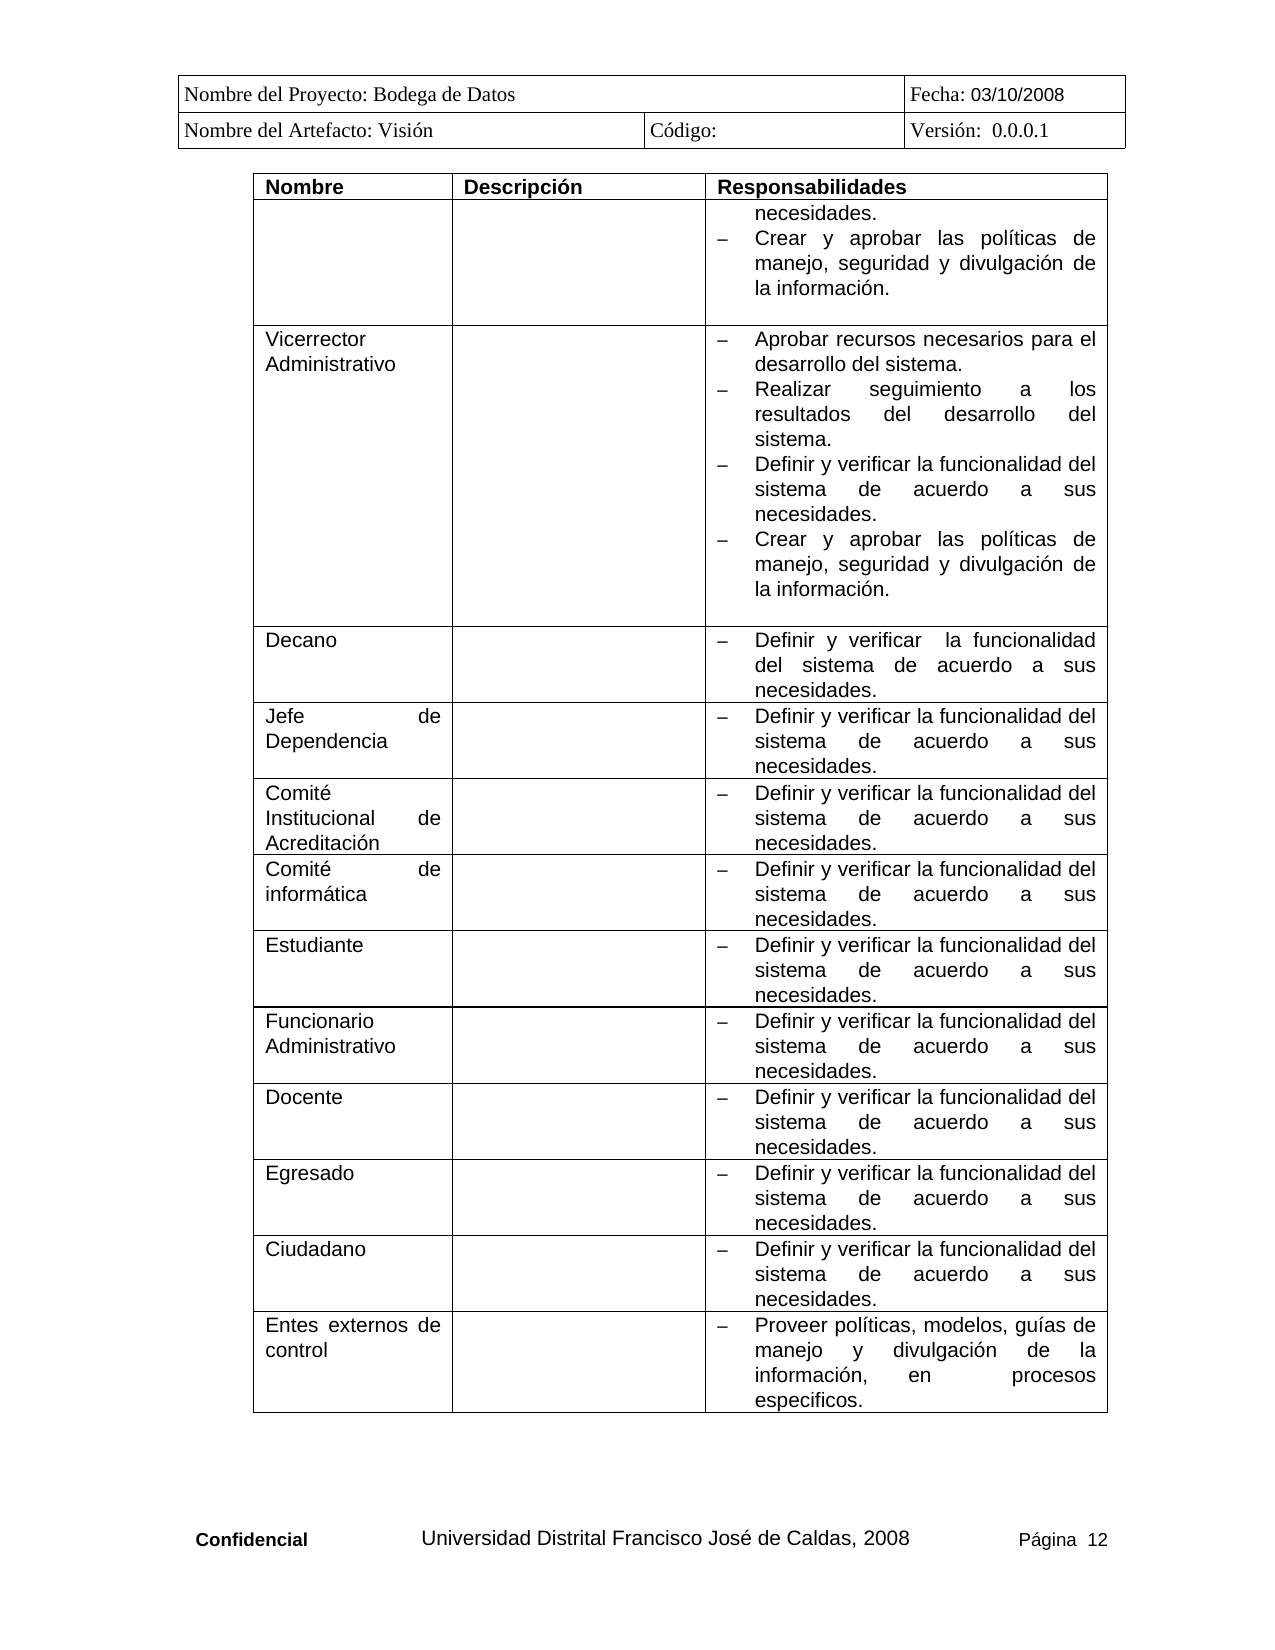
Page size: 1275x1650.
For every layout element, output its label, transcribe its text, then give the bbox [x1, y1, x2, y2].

table_cell Definir y verificar la funcionalidad del sistema de acuerdo a sus necesidades. [706, 931, 1107, 1006]
table_cell Comité Institucional de Acreditación [254, 779, 452, 854]
table_cell necesidades. Crear y aprobar las políticas de manejo, seguridad y divulgación de la información. [706, 200, 1107, 325]
table_cell [453, 1312, 705, 1412]
table_cell [453, 1236, 705, 1311]
table_cell [453, 326, 705, 626]
table_header Responsabilidades [706, 174, 1107, 199]
table_cell Egresado [254, 1160, 452, 1234]
table_cell [453, 200, 705, 325]
table_cell [453, 1084, 705, 1158]
table_cell Definir y verificar la funcionalidad del sistema de acuerdo a sus necesidades. [706, 1008, 1107, 1082]
table_cell [453, 1160, 705, 1234]
table_cell Definir y verificar la funcionalidad del sistema de acuerdo a sus necesidades. [706, 1160, 1107, 1234]
table_cell [453, 1008, 705, 1082]
table_cell Ciudadano [254, 1236, 452, 1311]
table_cell Estudiante [254, 931, 452, 1006]
table_cell Comité de informática [254, 855, 452, 930]
table_cell Definir y verificar la funcionalidad del sistema de acuerdo a sus necesidades. [706, 1236, 1107, 1311]
table_cell [453, 627, 705, 702]
table_cell Docente [254, 1084, 452, 1158]
table_cell Definir y verificar la funcionalidad del sistema de acuerdo a sus necesidades. [706, 855, 1107, 930]
table_cell Decano [254, 627, 452, 702]
table_cell Jefe de Dependencia [254, 703, 452, 778]
table_cell [453, 855, 705, 930]
table_cell Definir y verificar la funcionalidad del sistema de acuerdo a sus necesidades. [706, 627, 1107, 702]
table_cell Entes externos de control [254, 1312, 452, 1412]
table_cell Definir y verificar la funcionalidad del sistema de acuerdo a sus necesidades. [706, 703, 1107, 778]
table_cell Aprobar recursos necesarios para el desarrollo del sistema. Realizar seguimiento a los resultados del desarrollo del sistema. Definir y verificar la funcionalidad del sistema de acuerdo a sus necesidades. Crear y aprobar las políticas de manejo, seguridad y divulgación de la información. [706, 326, 1107, 626]
table_cell [453, 703, 705, 778]
table_cell Funcionario Administrativo [254, 1008, 452, 1082]
table_cell [254, 200, 452, 325]
table_header Nombre [254, 174, 452, 199]
table_cell Definir y verificar la funcionalidad del sistema de acuerdo a sus necesidades. [706, 1084, 1107, 1158]
table_header Descripción [453, 174, 705, 199]
table_cell [453, 779, 705, 854]
table_cell [453, 931, 705, 1006]
table_cell Vicerrector Administrativo [254, 326, 452, 626]
table_cell Proveer políticas, modelos, guías de manejo y divulgación de la información, en procesos especificos. [706, 1312, 1107, 1412]
table_cell Definir y verificar la funcionalidad del sistema de acuerdo a sus necesidades. [706, 779, 1107, 854]
